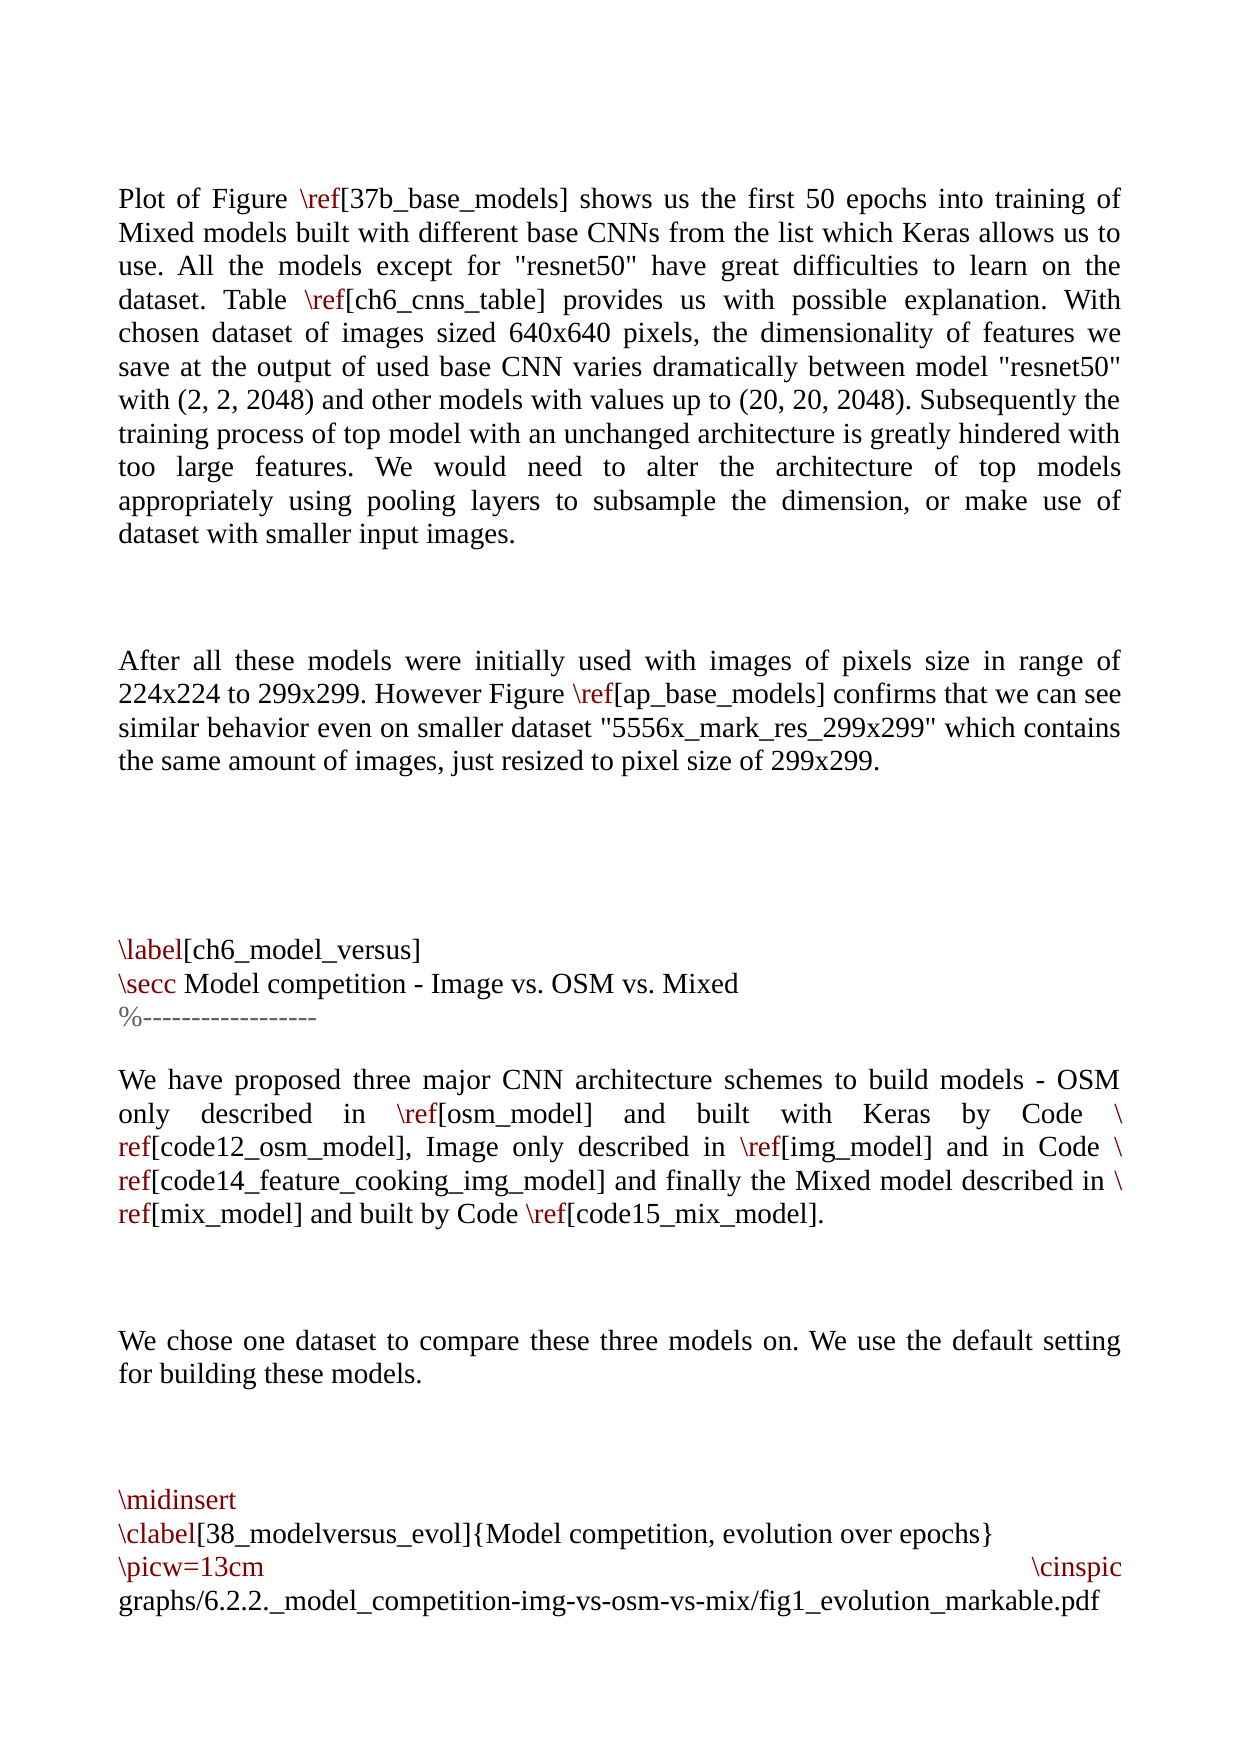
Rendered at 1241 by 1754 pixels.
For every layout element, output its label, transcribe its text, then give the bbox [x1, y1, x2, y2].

text We have proposed three major CNN architecture schemes to build models - OSM only described in \ref[osm_model] and built with Keras by Code \ref[code12_osm_model], Image only described in \ref[img_model] and in Code \ref[code14_feature_cooking_img_model] and finally the Mixed model described in \ref[mix_model] and built by Code \ref[code15_mix_model]. [118, 1062, 1122, 1230]
text After all these models were initially used with images of pixels size in range of 224x224 to 299x299. However Figure \ref[ap_base_models] confirms that we can see similar behavior even on smaller dataset "5556x_mark_res_299x299" which contains the same amount of images, just resized to pixel size of 299x299. [118, 643, 1122, 777]
text \midinsert [118, 1482, 1122, 1516]
text We chose one dataset to compare these three models on. We use the default setting for building these models. [118, 1323, 1122, 1390]
text \clabel[38_modelversus_evol]{Model competition, evolution over epochs} [118, 1516, 1122, 1549]
text Plot of Figure \ref[37b_base_models] shows us the first 50 epochs into training of Mixed models built with different base CNNs from the list which Keras allows us to use. All the models except for "resnet50" have great difficulties to learn on the dataset. Table \ref[ch6_cnns_table] provides us with possible explanation. With chosen dataset of images sized 640x640 pixels, the dimensionality of features we save at the output of used base CNN varies dramatically between model "resnet50" with (2, 2, 2048) and other models with values up to (20, 20, 2048). Subsequently the training process of top model with an unchanged architecture is greatly hindered with too large features. We would need to alter the architecture of top models appropriately using pooling layers to subsample the dimension, or make use of dataset with smaller input images. [118, 181, 1122, 550]
text \label[ch6_model_versus] [118, 932, 1122, 966]
text %------------------ [118, 999, 1122, 1033]
text \picw=13cm \cinspic graphs/6.2.2._model_competition-img-vs-osm-vs-mix/fig1_evolution_markable.pdf [118, 1549, 1122, 1616]
text \secc Model competition - Image vs. OSM vs. Mixed [118, 966, 1122, 999]
